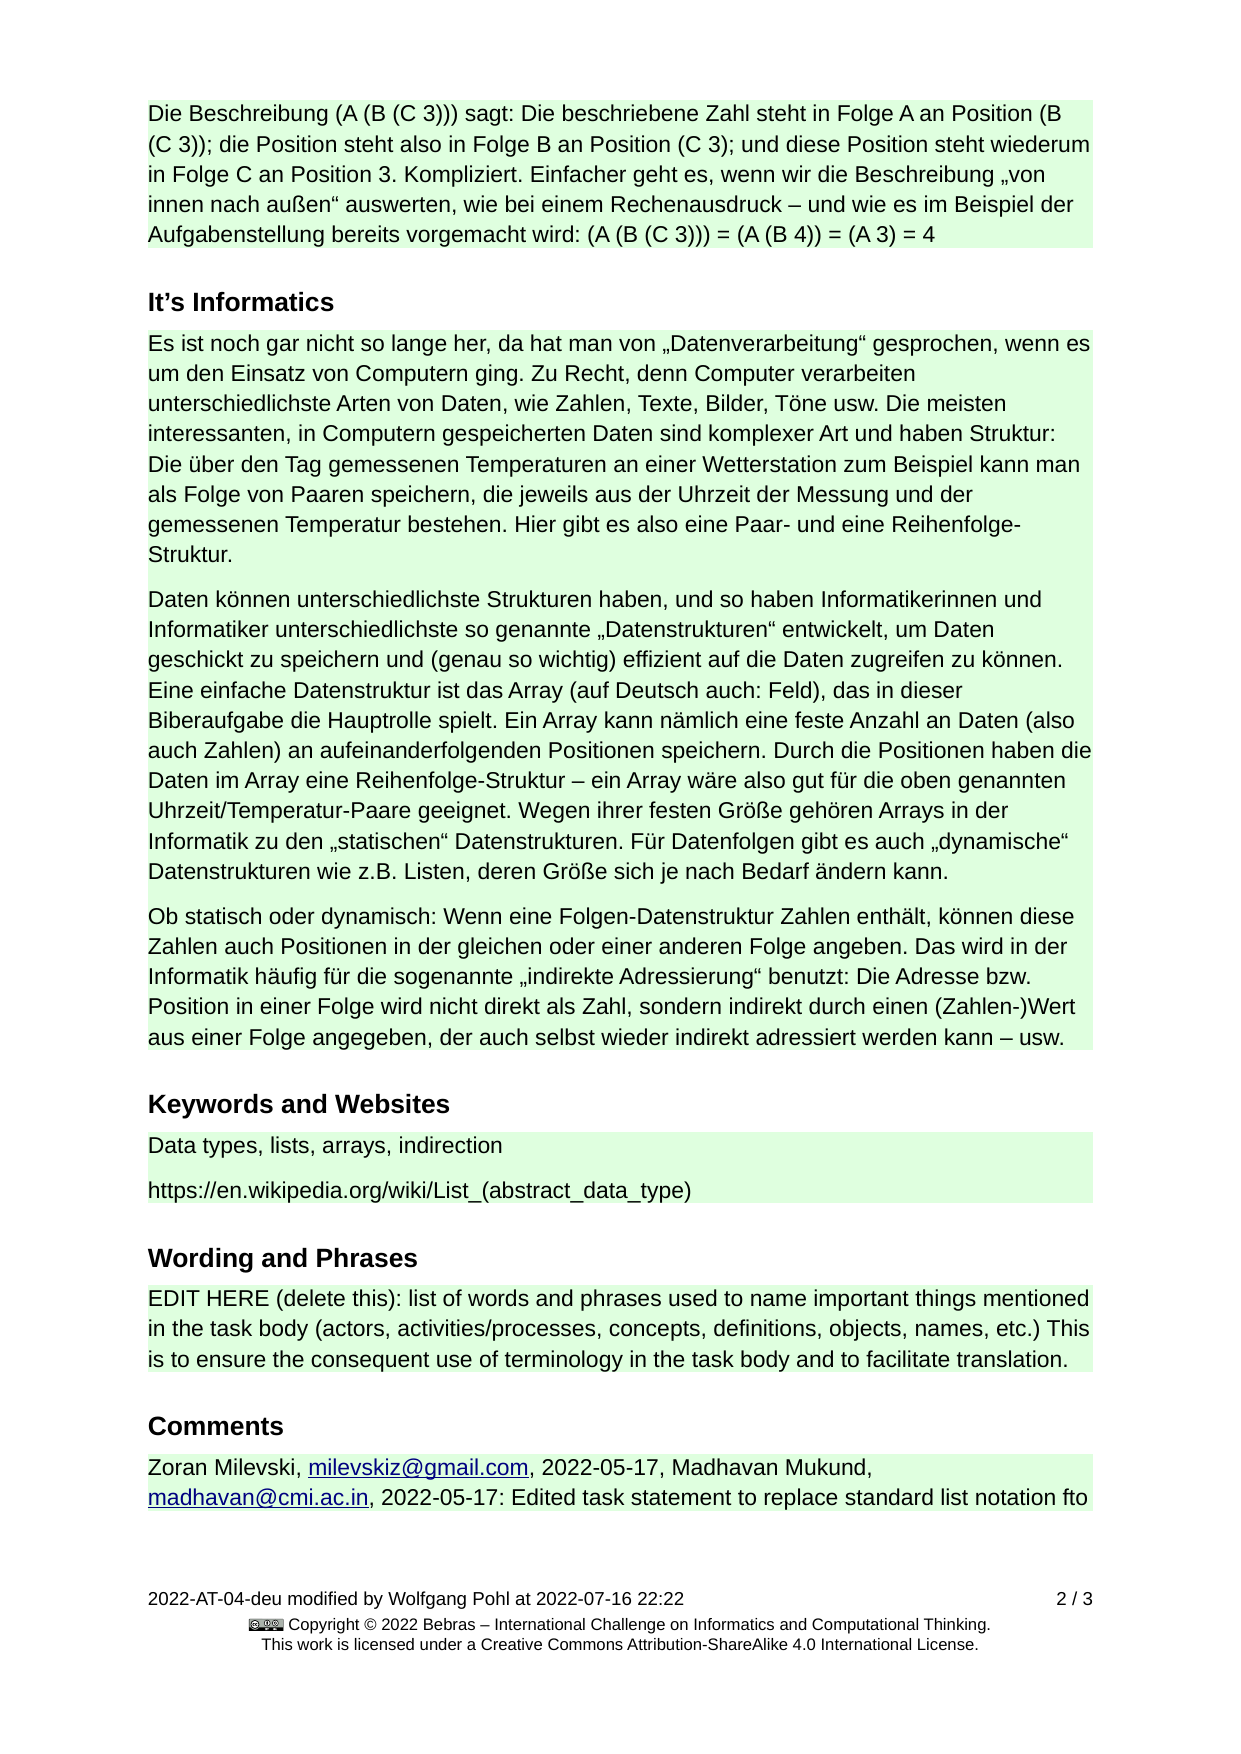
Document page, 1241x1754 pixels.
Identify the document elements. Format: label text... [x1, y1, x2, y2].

text Es ist noch gar nicht so lange her, da hat man von „Datenverarbeitung“ gesprochen, wenn es um den Einsatz von Computern ging. Zu Recht, denn Computer verarbeiten unterschiedlichste Arten von Daten, wie Zahlen, Texte, Bilder, Töne usw. Die meisten interessanten, in Computern gespeicherten Daten sind komplexer Art und haben Struktur: Die über den Tag gemessenen Temperaturen an einer Wetterstation zum Beispiel kann man als Folge von Paaren speichern, die jeweils aus der Uhrzeit der Messung und der gemessenen Temperatur bestehen. Hier gibt es also eine Paar- und eine Reihenfolge-Struktur. [148, 330, 1093, 567]
text Die Beschreibung (A (B (C 3))) sagt: Die beschriebene Zahl steht in Folge A an Position (B (C 3)); die Position steht also in Folge B an Position (C 3); und diese Position steht wiederum in Folge C an Position 3. Kompliziert. Einfacher geht es, wenn wir die Beschreibung „von innen nach außen“ auswerten, wie bei einem Rechenausdruck – und wie es im Beispiel der Aufgabenstellung bereits vorgemacht wird: (A (B (C 3))) = (A (B 4)) = (A 3) = 4 [148, 100, 1093, 248]
subtitle Comments [148, 1411, 1093, 1441]
text Data types, lists, arrays, indirection [148, 1132, 1093, 1158]
text https://en.wikipedia.org/wiki/List_(abstract_data_type) [148, 1177, 1093, 1203]
text Daten können unterschiedlichste Strukturen haben, und so haben Informatikerinnen und Informatiker unterschiedlichste so genannte „Datenstrukturen“ entwickelt, um Daten geschickt zu speichern und (genau so wichtig) effizient auf die Daten zugreifen zu können. Eine einfache Datenstruktur ist das Array (auf Deutsch auch: Feld), das in dieser Biberaufgabe die Hauptrolle spielt. Ein Array kann nämlich eine feste Anzahl an Daten (also auch Zahlen) an aufeinanderfolgenden Positionen speichern. Durch die Positionen haben die Daten im Array eine Reihenfolge-Struktur – ein Array wäre also gut für die oben genannten Uhrzeit/Temperatur-Paare geeignet. Wegen ihrer festen Größe gehören Arrays in der Informatik zu den „statischen“ Datenstrukturen. Für Datenfolgen gibt es auch „dynamische“ Datenstrukturen wie z.B. Listen, deren Größe sich je nach Bedarf ändern kann. [148, 586, 1093, 884]
text Ob statisch oder dynamisch: Wenn eine Folgen-Datenstruktur Zahlen enthält, können diese Zahlen auch Positionen in der gleichen oder einer anderen Folge angeben. Das wird in der Informatik häufig für die sogenannte „indirekte Adressierung“ benutzt: Die Adresse bzw. Position in einer Folge wird nicht direkt als Zahl, sondern indirekt durch einen (Zahlen-)Wert aus einer Folge angegeben, der auch selbst wieder indirekt adressiert werden kann – usw. [148, 903, 1093, 1050]
subtitle Wording and Phrases [148, 1242, 1093, 1273]
subtitle Keywords and Websites [148, 1089, 1093, 1119]
text EDIT HERE (delete this): list of words and phrases used to name important things mentioned in the task body (actors, activities/processes, concepts, definitions, objects, names, etc.) This is to ensure the consequent use of terminology in the task body and to facilitate translation. [148, 1285, 1093, 1372]
subtitle It’s Informatics [148, 287, 1093, 317]
text Zoran Milevski, milevskiz@gmail.com, 2022-05-17, Madhavan Mukund, madhavan@cmi.ac.in, 2022-05-17: Edited task statement to replace standard list notation fto [148, 1454, 1093, 1511]
